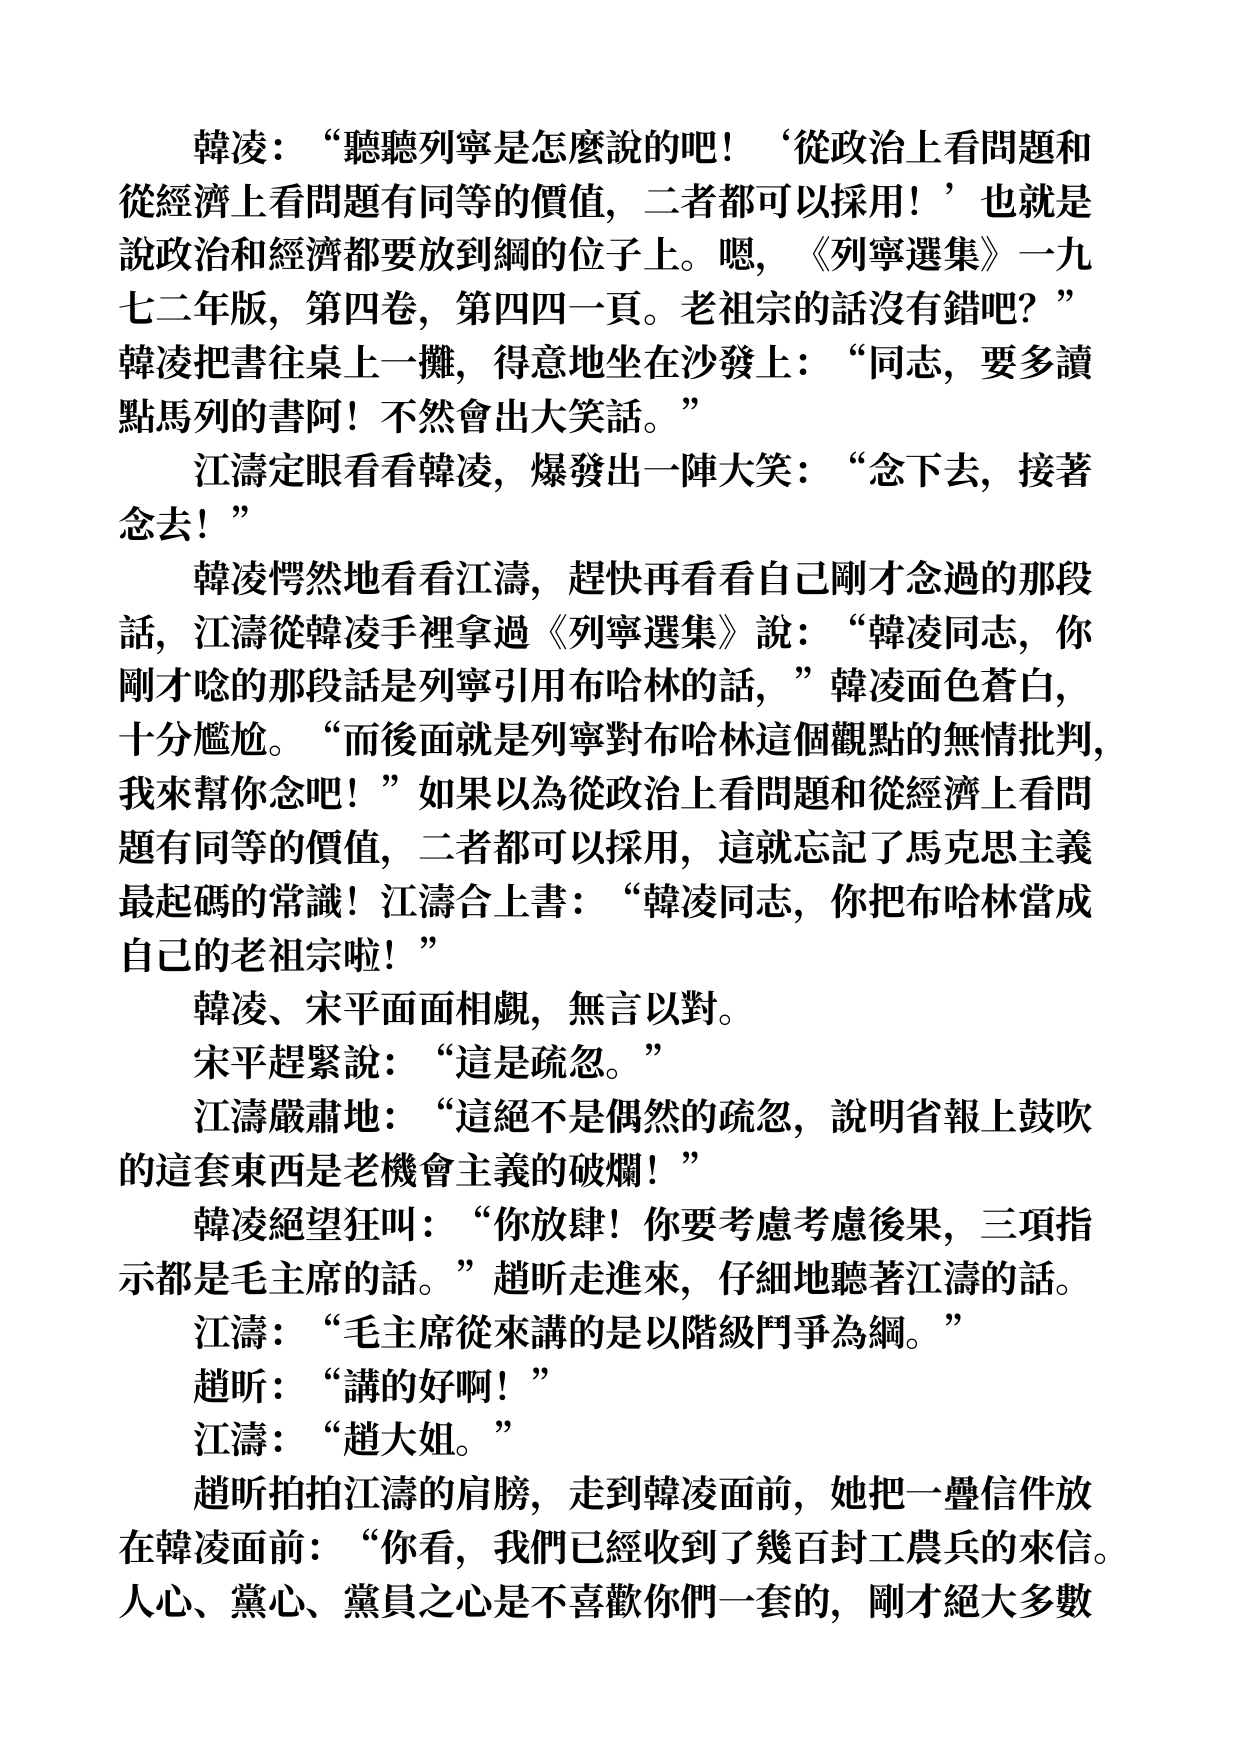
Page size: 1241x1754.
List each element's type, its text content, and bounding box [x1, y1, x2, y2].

text 韓凌絕望狂叫：“你放肆！你要考慮考慮後果，三項指示都是毛主席的話。”趙昕走進來，仔細地聽著江濤的話。 [118, 1195, 1122, 1303]
text 宋平趕緊說：“這是疏忽。” [118, 1034, 1122, 1087]
text 趙昕：“講的好啊！” [118, 1357, 1122, 1411]
text 江濤：“毛主席從來講的是以階級鬥爭為綱。” [118, 1303, 1122, 1357]
text 韓凌：“聽聽列寧是怎麼說的吧！‘從政治上看問題和從經濟上看問題有同等的價值，二者都可以採用！’也就是說政治和經濟都要放到綱的位子上。嗯，《列寧選集》一九七二年版，第四卷，第四四一頁。老祖宗的話沒有錯吧？”韓凌把書往桌上一攤，得意地坐在沙發上：“同志，要多讀點馬列的書阿！不然會出大笑話。” [118, 118, 1122, 441]
text 江濤定眼看看韓凌，爆發出一陣大笑：“念下去，接著念去！” [118, 441, 1122, 549]
text 韓凌愕然地看看江濤，趕快再看看自己剛才念過的那段話，江濤從韓凌手裡拿過《列寧選集》說：“韓凌同志，你剛才唸的那段話是列寧引用布哈林的話，”韓凌面色蒼白，十分尷尬。“而後面就是列寧對布哈林這個觀點的無情批判，我來幫你念吧！”如果以為從政治上看問題和從經濟上看問題有同等的價值，二者都可以採用，這就忘記了馬克思主義最起碼的常識！江濤合上書：“韓凌同志，你把布哈林當成自己的老祖宗啦！” [118, 549, 1122, 980]
text 江濤嚴肅地：“這絕不是偶然的疏忽，說明省報上鼓吹的這套東西是老機會主義的破爛！” [118, 1087, 1122, 1195]
text 趙昕拍拍江濤的肩膀，走到韓凌面前，她把一疊信件放在韓凌面前：“你看，我們已經收到了幾百封工農兵的來信。人心、黨心、黨員之心是不喜歡你們一套的，剛才絕大多數常委都來了，對你不經過常委討論就扣壓黃河大學學報，大家都很氣憤、堅決要求把這件事向毛主席、黨中央報告，同時坤印五萬份學報，把毛主席的思想送到廣大群眾的心裡。” [118, 1464, 1122, 1626]
text 韓凌、宋平面面相覷，無言以對。 [118, 980, 1122, 1034]
text 江濤：“趙大姐。” [118, 1411, 1122, 1464]
